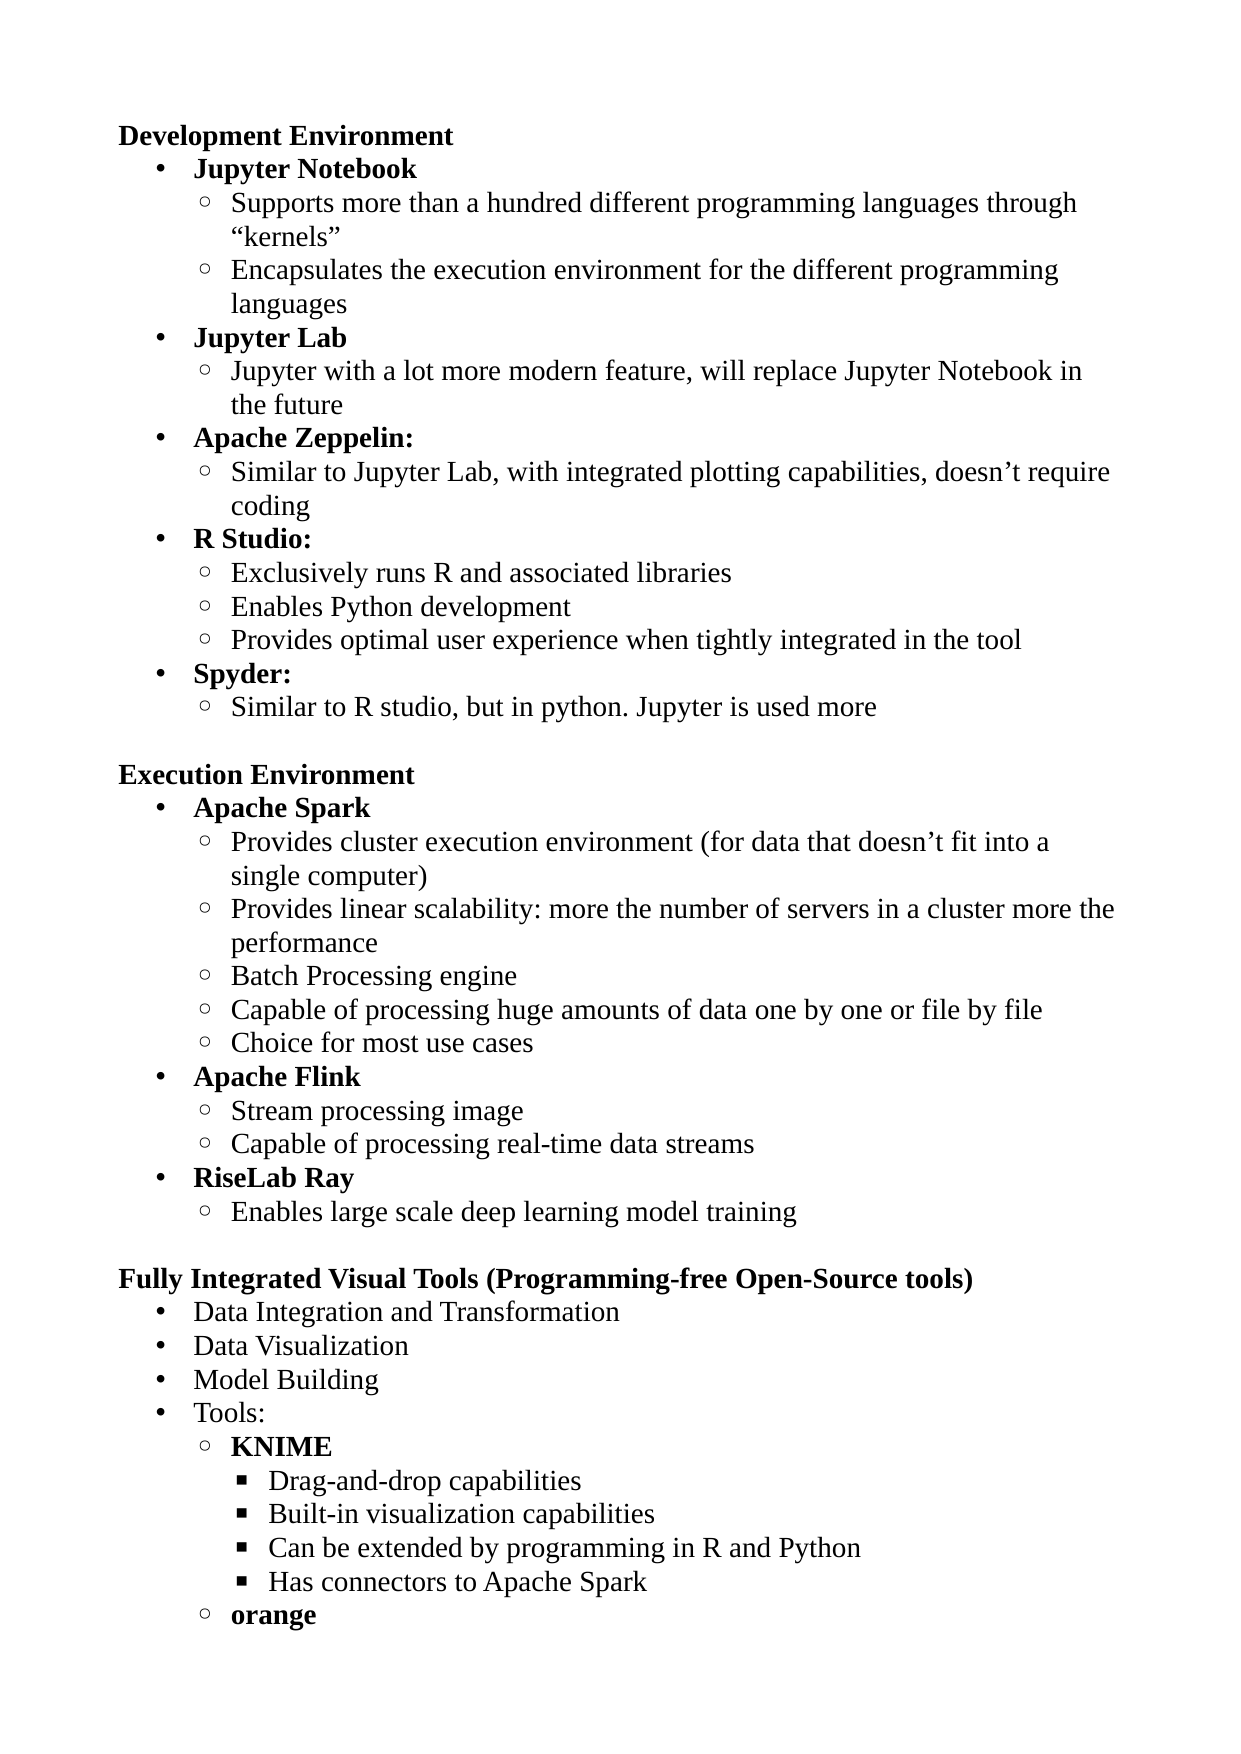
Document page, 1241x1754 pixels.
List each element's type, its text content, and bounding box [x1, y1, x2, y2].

list RiseLab Ray [156, 1160, 1122, 1194]
list Similar to R studio, but in python. Jupyter is used more [193, 689, 1122, 723]
list Apache Zeppelin: [156, 421, 1122, 454]
list Jupyter Lab [156, 320, 1122, 353]
list Encapsulates the execution environment for the different programming languages [193, 252, 1122, 320]
list Provides optimal user experience when tightly integrated in the tool [193, 622, 1122, 656]
text Development Environment [118, 118, 1122, 152]
list Model Building [156, 1362, 1122, 1396]
list Drag-and-drop capabilities [231, 1463, 1122, 1496]
list Choice for most use cases [193, 1026, 1122, 1059]
list Data Visualization [156, 1328, 1122, 1362]
list Has connectors to Apache Spark [231, 1564, 1122, 1597]
list orange [193, 1597, 1122, 1631]
list Batch Processing engine [193, 958, 1122, 992]
list Tools: [156, 1396, 1122, 1429]
list Capable of processing real-time data streams [193, 1127, 1122, 1160]
list Apache Spark [156, 790, 1122, 824]
list Capable of processing huge amounts of data one by one or file by file [193, 992, 1122, 1026]
list Enables large scale deep learning model training [193, 1194, 1122, 1227]
list Exclusively runs R and associated libraries [193, 555, 1122, 589]
list KNIME [193, 1429, 1122, 1463]
list Supports more than a hundred different programming languages through “kernels” [193, 185, 1122, 252]
text Fully Integrated Visual Tools (Programming-free Open-Source tools) [118, 1261, 1122, 1294]
list Stream processing image [193, 1093, 1122, 1127]
list Spyder: [156, 656, 1122, 689]
list Provides cluster execution environment (for data that doesn’t fit into a single computer) [193, 824, 1122, 891]
text Execution Environment [118, 757, 1122, 790]
list Jupyter Notebook [156, 152, 1122, 185]
list Enables Python development [193, 589, 1122, 622]
list Data Integration and Transformation [156, 1294, 1122, 1328]
list Similar to Jupyter Lab, with integrated plotting capabilities, doesn’t require coding [193, 454, 1122, 521]
list Can be extended by programming in R and Python [231, 1530, 1122, 1564]
list Jupyter with a lot more modern feature, will replace Jupyter Notebook in the future [193, 353, 1122, 421]
list Apache Flink [156, 1059, 1122, 1093]
list Provides linear scalability: more the number of servers in a cluster more the performance [193, 891, 1122, 958]
list R Studio: [156, 521, 1122, 555]
list Built-in visualization capabilities [231, 1496, 1122, 1530]
